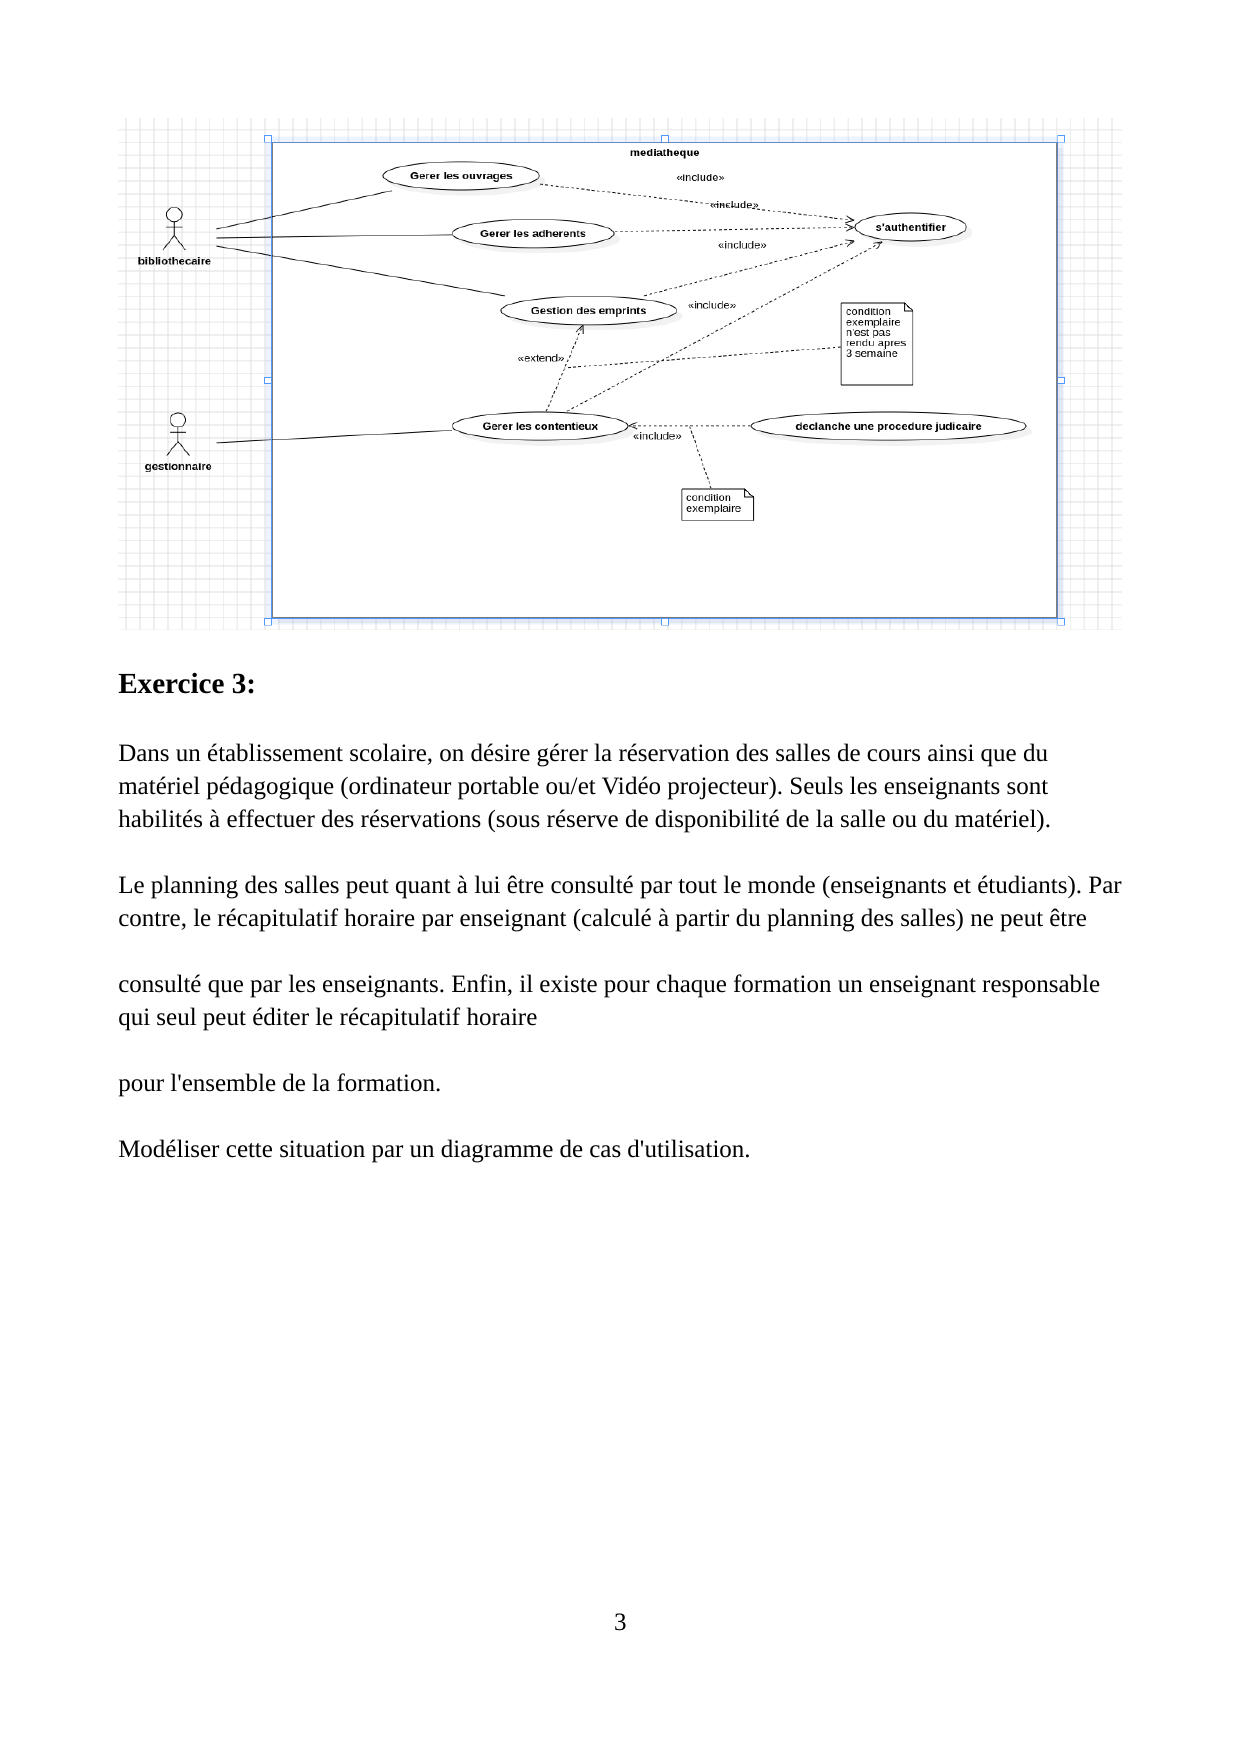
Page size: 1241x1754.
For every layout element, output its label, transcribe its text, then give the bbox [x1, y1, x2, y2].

picture [118, 118, 1123, 630]
text Modéliser cette situation par un diagramme de cas d'utilisation. [118, 1134, 1122, 1163]
text pour l'ensemble de la formation. [118, 1068, 1122, 1097]
text Le planning des salles peut quant à lui être consulté par tout le monde (enseignants et étudiants). Par contre, le récapitulatif horaire par enseignant (calculé à partir du planning des salles) ne peut être [118, 870, 1122, 932]
text Exercice 3: [118, 666, 1122, 700]
text Dans un établissement scolaire, on désire gérer la réservation des salles de cours ainsi que du matériel pédagogique (ordinateur portable ou/et Vidéo projecteur). Seuls les enseignants sont habilités à effectuer des réservations (sous réserve de disponibilité de la salle ou du matériel). [118, 738, 1122, 833]
text consulté que par les enseignants. Enfin, il existe pour chaque formation un enseignant responsable qui seul peut éditer le récapitulatif horaire [118, 969, 1122, 1031]
